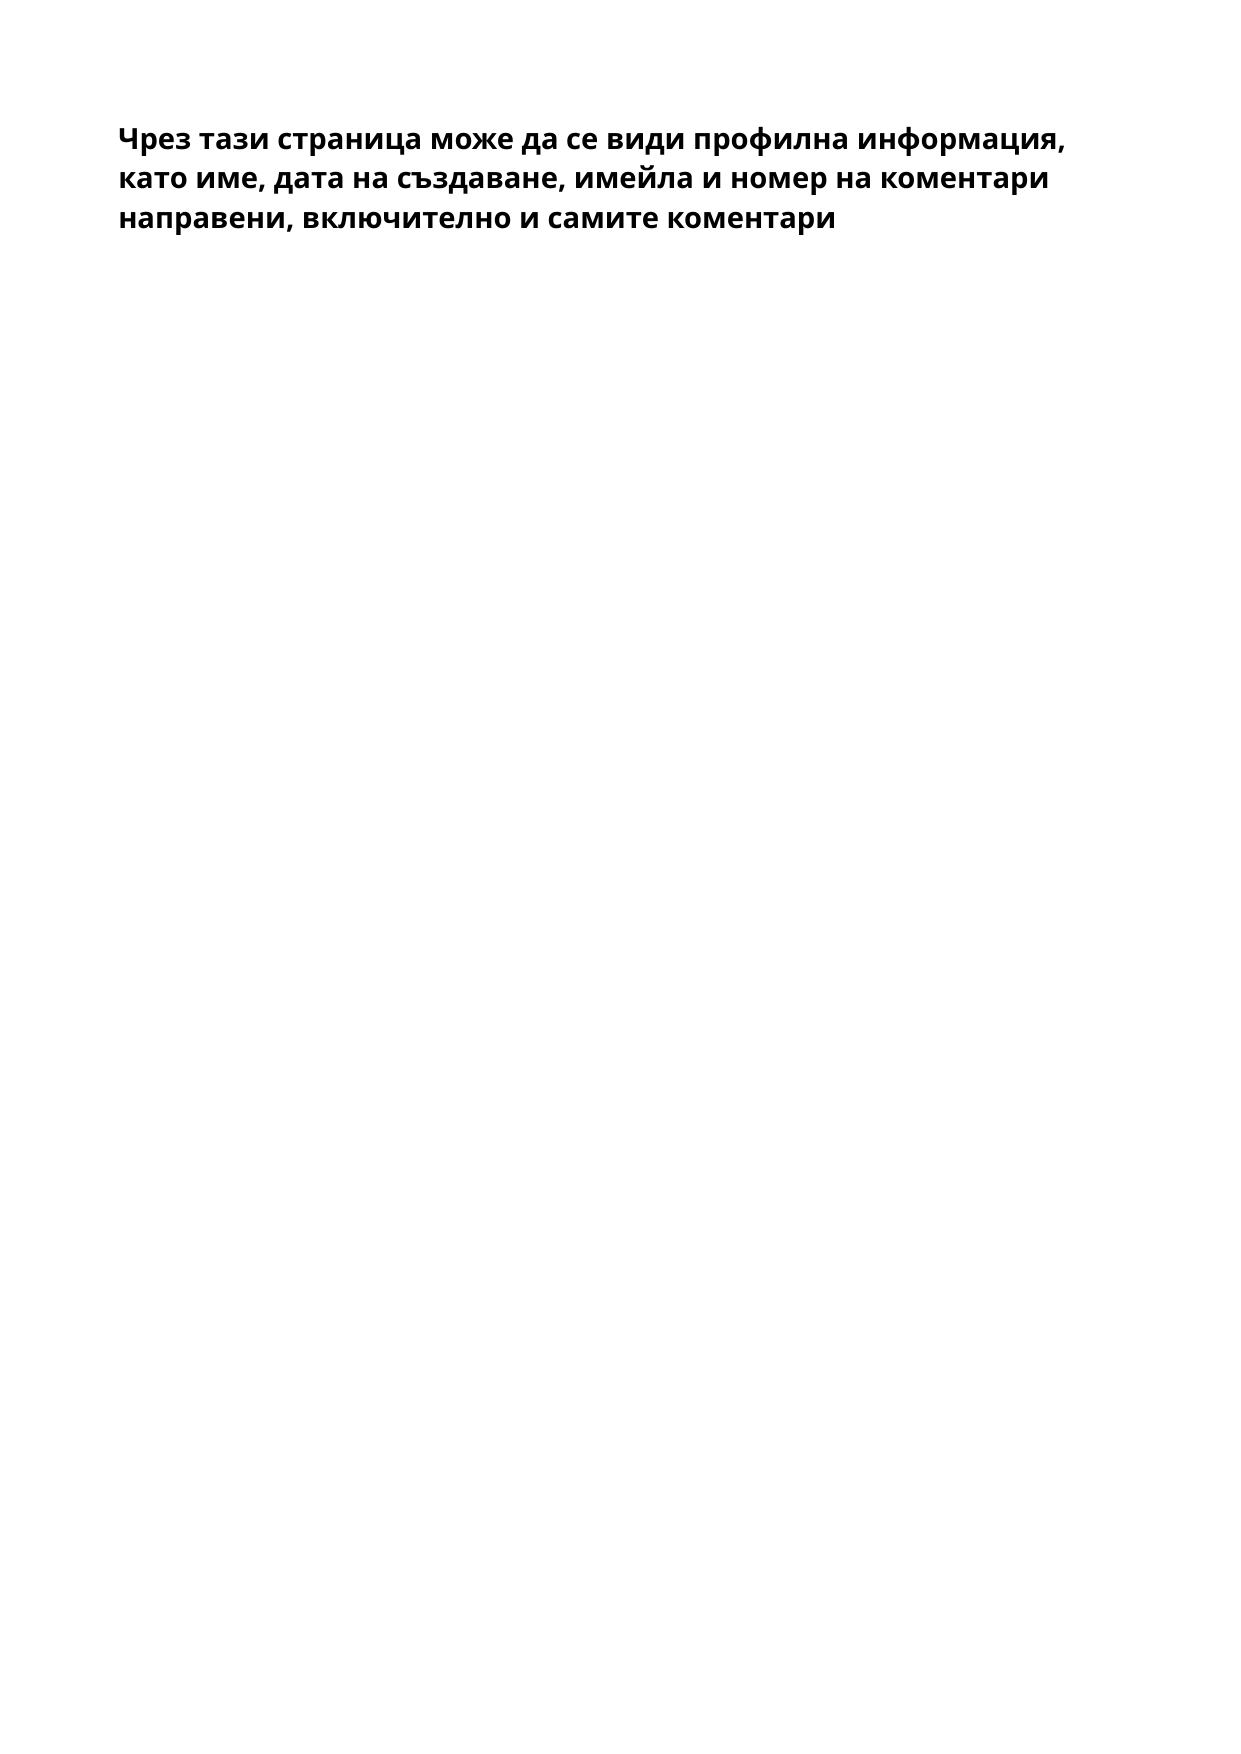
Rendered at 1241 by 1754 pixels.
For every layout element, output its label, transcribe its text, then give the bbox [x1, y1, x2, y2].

text Чрез тази страница може да се види профилна информация, като име, дата на създаване, имейла и номер на коментари направени, включително и самите коментари [118, 118, 1122, 237]
